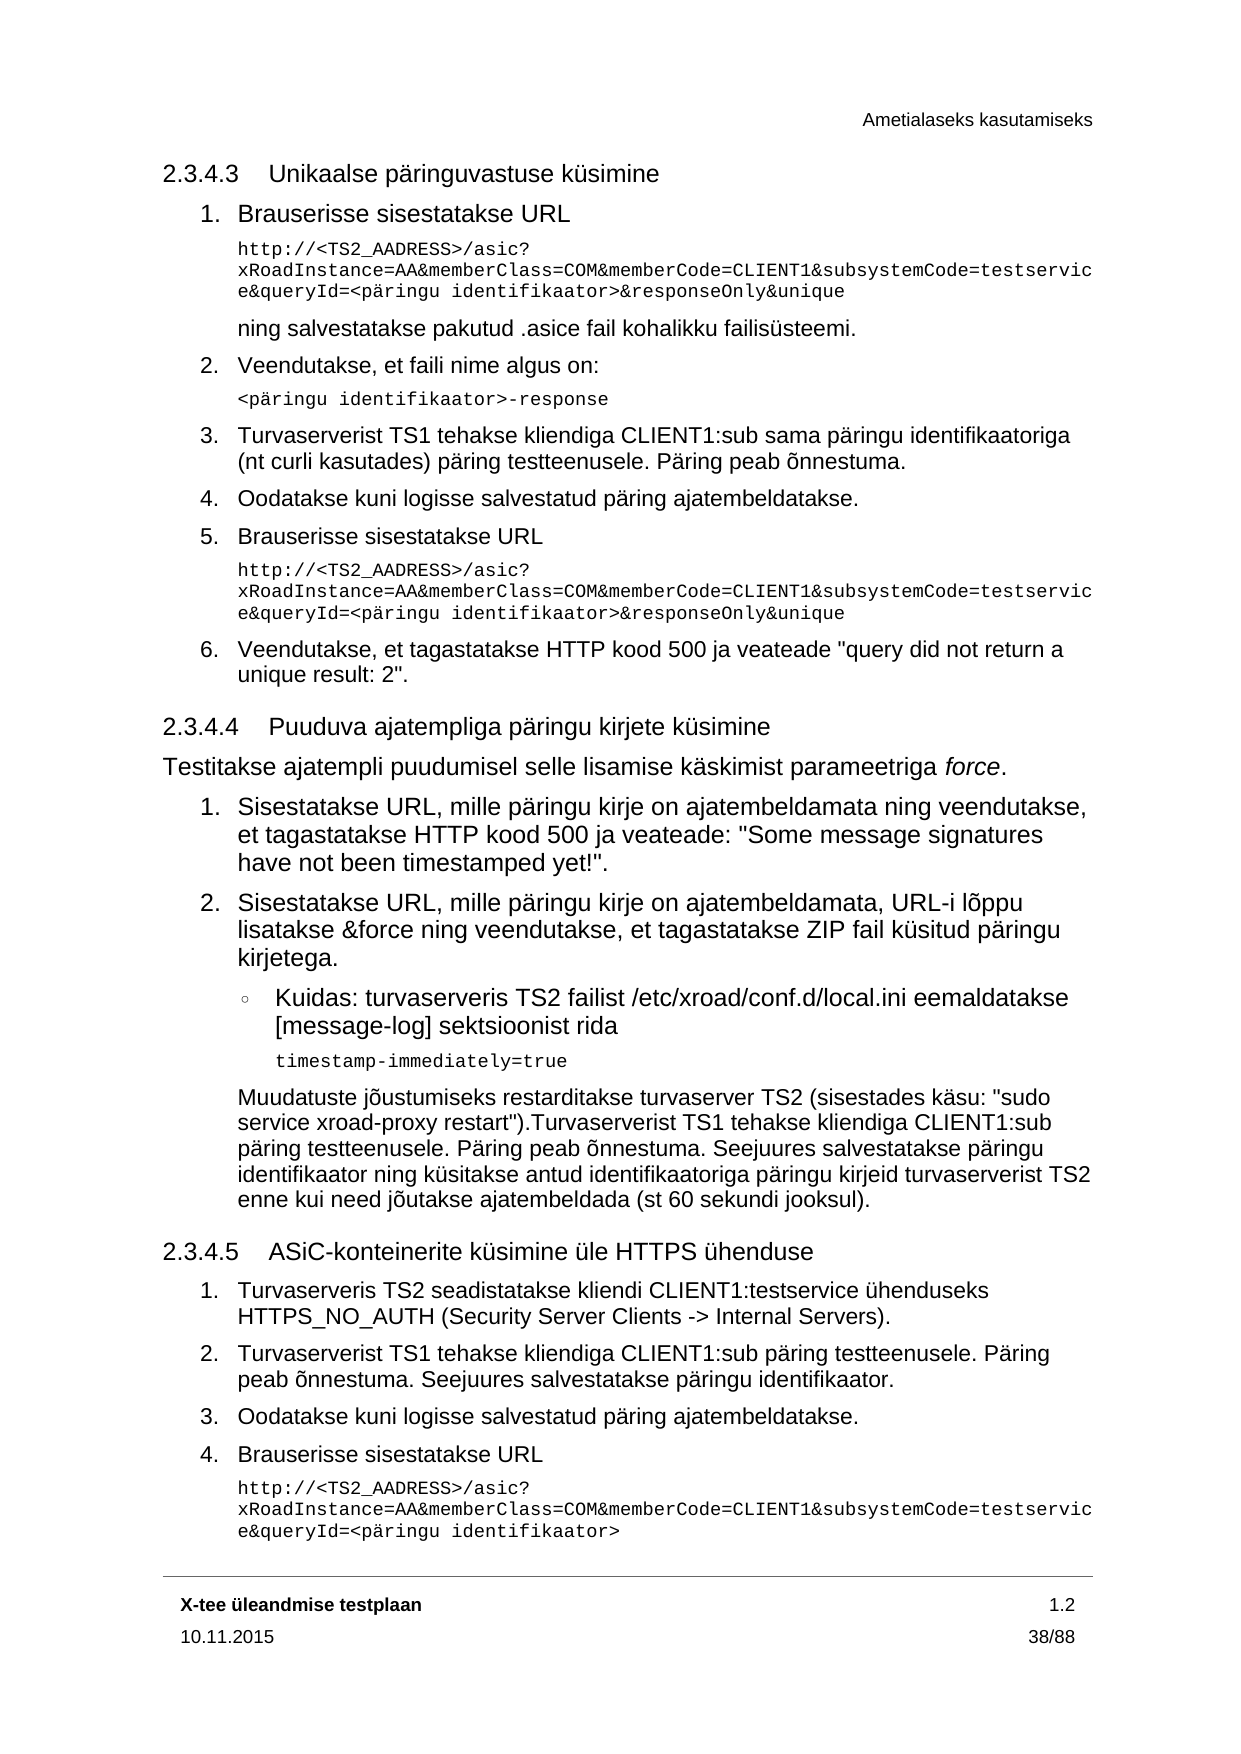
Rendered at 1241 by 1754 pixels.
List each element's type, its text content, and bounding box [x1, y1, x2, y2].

list Turvaserverist TS1 tehakse kliendiga CLIENT1:sub päring testteenusele. Päring peab õnnestuma. Seejuures salvestatakse päringu identifikaator. [200, 1341, 1093, 1392]
text Testitakse ajatempli puudumisel selle lisamise käskimist parameetriga force. [162, 753, 1093, 781]
list Brauserisse sisestatakse URL [200, 523, 1093, 549]
list <päringu identifikaator>-response [200, 390, 1093, 411]
list ning salvestatakse pakutud .asice fail kohalikku failisüsteemi. [200, 315, 1093, 341]
list timestamp-immediately=true [237, 1051, 1093, 1073]
list Veendutakse, et faili nime algus on: [200, 353, 1093, 378]
subtitle Puuduva ajatempliga päringu kirjete küsimine [162, 713, 1093, 741]
list http://<TS2_AADRESS>/asic?xRoadInstance=AA&memberClass=COM&memberCode=CLIENT1&subsystemCode=testservice&queryId=<päringu identifikaator> [200, 1479, 1093, 1543]
list http://<TS2_AADRESS>/asic?xRoadInstance=AA&memberClass=COM&memberCode=CLIENT1&subsystemCode=testservice&queryId=<päringu identifikaator>&responseOnly&unique [200, 561, 1093, 625]
list Veendutakse, et tagastatakse HTTP kood 500 ja veateade "query did not return a unique result: 2". [200, 636, 1093, 688]
list Sisestatakse URL, mille päringu kirje on ajatembeldamata ning veendutakse, et tagastatakse HTTP kood 500 ja veateade: "Some message signatures have not been timestamped yet!". [200, 793, 1093, 877]
text Muudatuste jõustumiseks restarditakse turvaserver TS2 (sisestades käsu: "sudo service xroad-proxy restart").Turvaserverist TS1 tehakse kliendiga CLIENT1:sub päring testteenusele. Päring peab õnnestuma. Seejuures salvestatakse päringu identifikaator ning küsitakse antud identifikaatoriga päringu kirjeid turvaserverist TS2 enne kui need jõutakse ajatembeldada (st 60 sekundi jooksul). [162, 1084, 1093, 1213]
subtitle ASiC-konteinerite küsimine üle HTTPS ühenduse [162, 1238, 1093, 1266]
list Kuidas: turvaserveris TS2 failist /etc/xroad/conf.d/local.ini eemaldatakse [message-log] sektsioonist rida [237, 984, 1093, 1040]
list Turvaserverist TS1 tehakse kliendiga CLIENT1:sub sama päringu identifikaatoriga (nt curli kasutades) päring testteenusele. Päring peab õnnestuma. [200, 423, 1093, 474]
list http://<TS2_AADRESS>/asic?xRoadInstance=AA&memberClass=COM&memberCode=CLIENT1&subsystemCode=testservice&queryId=<päringu identifikaator>&responseOnly&unique [200, 240, 1093, 303]
list Oodatakse kuni logisse salvestatud päring ajatembeldatakse. [200, 486, 1093, 512]
list Brauserisse sisestatakse URL [200, 200, 1093, 228]
list Oodatakse kuni logisse salvestatud päring ajatembeldatakse. [200, 1404, 1093, 1430]
list Turvaserveris TS2 seadistatakse kliendi CLIENT1:testservice ühenduseks HTTPS_NO_AUTH (Security Server Clients -> Internal Servers). [200, 1278, 1093, 1329]
list Brauserisse sisestatakse URL [200, 1441, 1093, 1467]
list Sisestatakse URL, mille päringu kirje on ajatembeldamata, URL-i lõppu lisatakse &force ning veendutakse, et tagastatakse ZIP fail küsitud päringu kirjetega. [200, 888, 1093, 972]
subtitle Unikaalse päringuvastuse küsimine [162, 160, 1093, 188]
